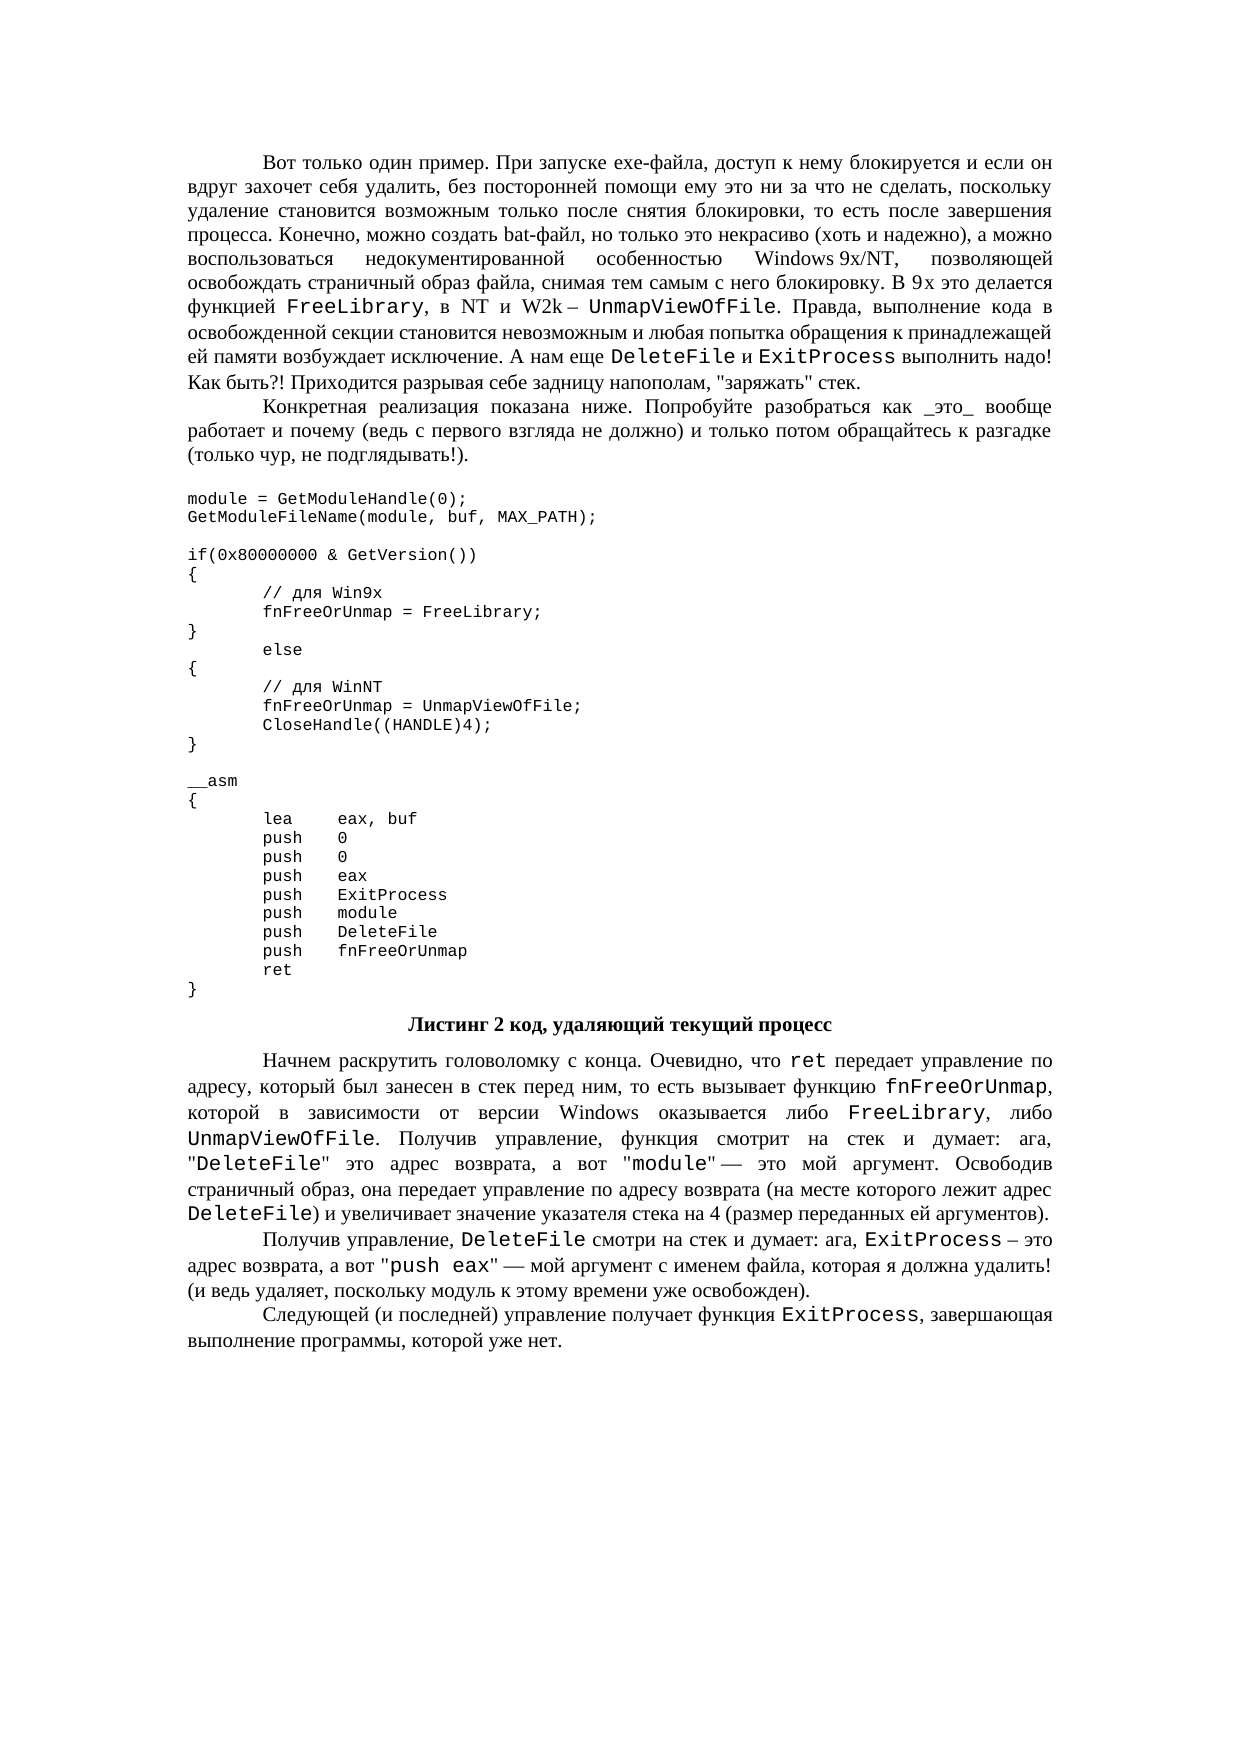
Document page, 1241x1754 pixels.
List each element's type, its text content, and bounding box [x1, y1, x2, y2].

text Начнем раскрутить головоломку с конца. Очевидно, что ret передает управление по адресу, который был занесен в стек перед ним, то есть вызывает функцию fnFreeOrUnmap, которой в зависимости от версии Windows оказывается либо FreeLibrary, либо UnmapViewOfFile. Получив управление, функция смотрит на стек и думает: ага, "DeleteFile" это адрес возврата, а вот "module" — это мой аргумент. Освободив страничный образ, она передает управление по адресу возврата (на месте которого лежит адрес DeleteFile) и увеличивает значение указателя стека на 4 (размер переданных ей аргументов). [187, 1048, 1053, 1227]
text push module [187, 905, 1053, 924]
text { [187, 792, 1053, 811]
text push fnFreeOrUnmap [187, 943, 1053, 962]
text { [187, 660, 1053, 679]
text push eax [187, 867, 1053, 886]
text fnFreeOrUnmap = FreeLibrary; [187, 603, 1053, 622]
text module = GetModuleHandle(0); [187, 490, 1053, 509]
text Листинг 2 код, удаляющий текущий процесс [187, 1012, 1053, 1036]
text push DeleteFile [187, 924, 1053, 943]
text } [187, 622, 1053, 641]
text } [187, 980, 1053, 999]
text fnFreeOrUnmap = UnmapViewOfFile; [187, 698, 1053, 716]
text GetModuleFileName(module, buf, MAX_PATH); [187, 509, 1053, 528]
text push 0 [187, 848, 1053, 867]
text lea eax, buf [187, 811, 1053, 829]
text // для Win9x [187, 584, 1053, 603]
text else [187, 641, 1053, 660]
text push ExitProcess [187, 886, 1053, 905]
text Получив управление, DeleteFile смотри на стек и думает: ага, ExitProcess – это адрес возврата, а вот "push eax" — мой аргумент с именем файла, которая я должна удалить! (и ведь удаляет, поскольку модуль к этому времени уже освобожден). [187, 1227, 1053, 1302]
text __asm [187, 773, 1053, 792]
text if(0x80000000 & GetVersion()) [187, 547, 1053, 566]
text // для WinNT [187, 679, 1053, 698]
text Следующей (и последней) управление получает функция ExitProcess, завершающая выполнение программы, которой уже нет. [187, 1302, 1053, 1352]
text { [187, 566, 1053, 584]
text Конкретная реализация показана ниже. Попробуйте разобраться как _это_ вообще работает и почему (ведь с первого взгляда не должно) и только потом обращайтесь к разгадке (только чур, не подглядывать!). [187, 394, 1053, 466]
text Вот только один пример. При запуске exe-файла, доступ к нему блокируется и если он вдруг захочет себя удалить, без посторонней помощи ему это ни за что не сделать, поскольку удаление становится возможным только после снятия блокировки, то есть после завершения процесса. Конечно, можно создать bat-файл, но только это некрасиво (хоть и надежно), а можно воспользоваться недокументированной особенностью Windows 9x/NT, позволяющей освобождать страничный образ файла, снимая тем самым с него блокировку. В 9x это делается функцией FreeLibrary, в NT и W2k – UnmapViewOfFile. Правда, выполнение кода в освобожденной секции становится невозможным и любая попытка обращения к принадлежащей ей памяти возбуждает исключение. А нам еще DeleteFile и ExitProcess выполнить надо! Как быть?! Приходится разрывая себе задницу напополам, "заряжать" стек. [187, 150, 1053, 394]
text push 0 [187, 829, 1053, 848]
text ret [187, 962, 1053, 980]
text } [187, 735, 1053, 754]
text CloseHandle((HANDLE)4); [187, 716, 1053, 735]
